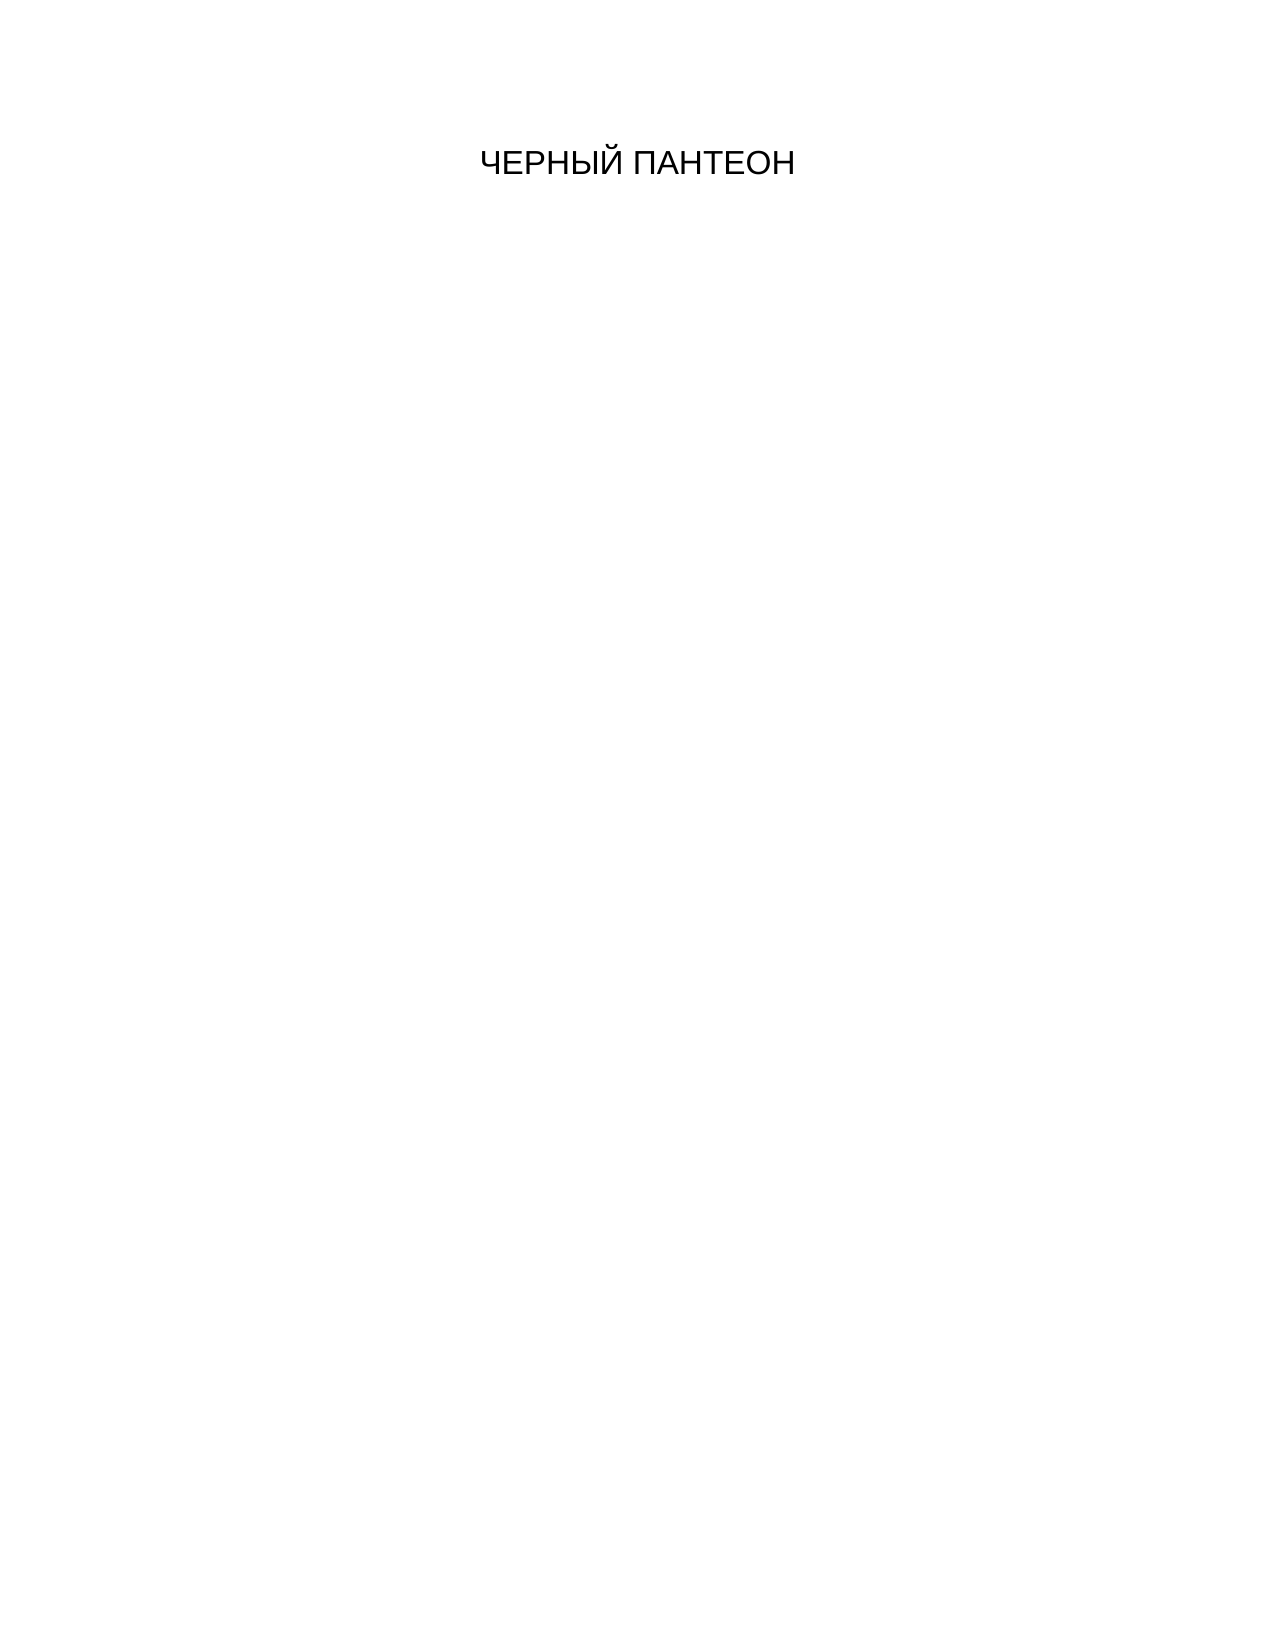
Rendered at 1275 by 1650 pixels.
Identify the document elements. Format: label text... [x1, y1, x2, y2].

text ЧЕРНЫЙ ПАНТЕОН [118, 143, 1157, 181]
